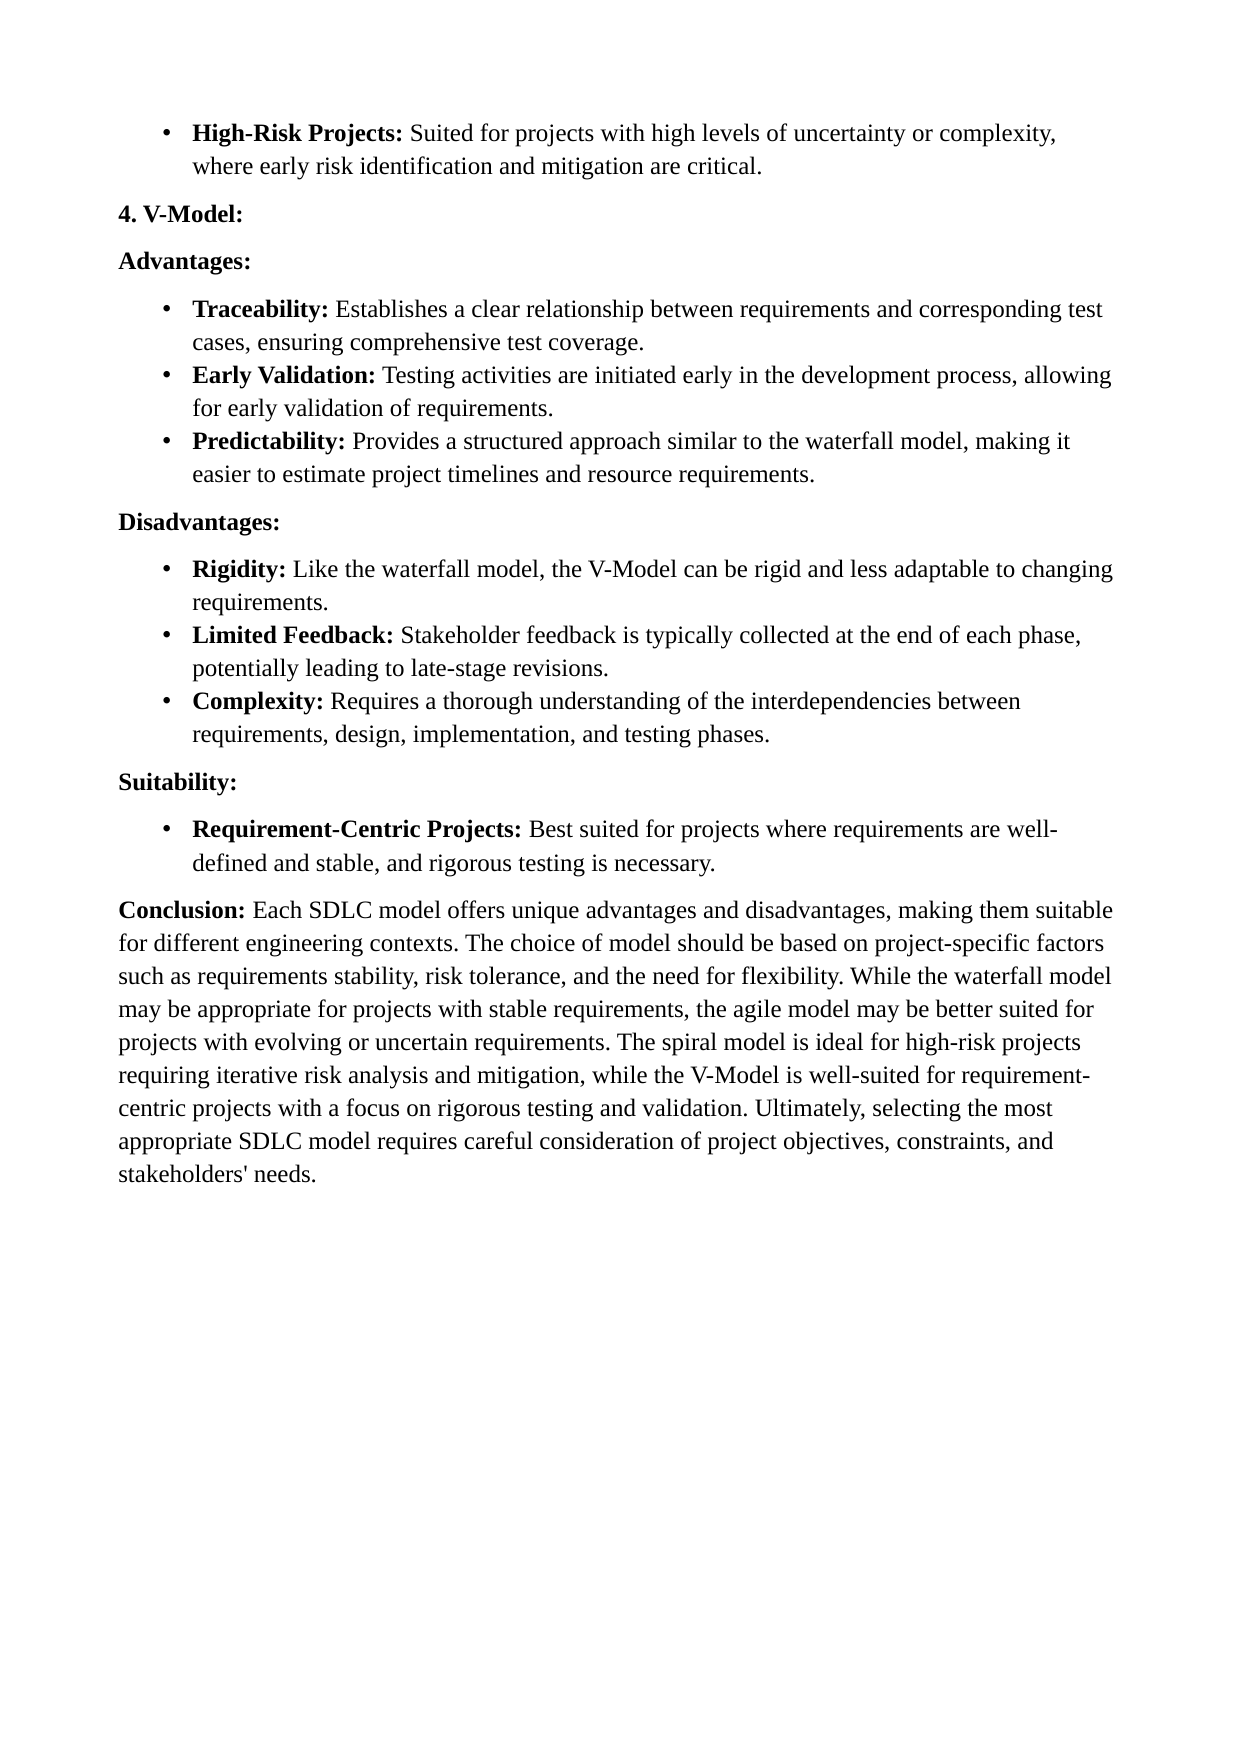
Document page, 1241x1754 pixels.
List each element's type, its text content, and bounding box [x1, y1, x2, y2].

list Traceability: Establishes a clear relationship between requirements and corresponding test cases, ensuring comprehensive test coverage. [162, 294, 1122, 356]
list Predictability: Provides a structured approach similar to the waterfall model, making it easier to estimate project timelines and resource requirements. [162, 426, 1122, 488]
list High-Risk Projects: Suited for projects with high levels of uncertainty or complexity, where early risk identification and mitigation are critical. [162, 118, 1122, 180]
text Suitability: [118, 767, 1122, 796]
list Complexity: Requires a thorough understanding of the interdependencies between requirements, design, implementation, and testing phases. [162, 686, 1122, 748]
text Conclusion: Each SDLC model offers unique advantages and disadvantages, making them suitable for different engineering contexts. The choice of model should be based on project-specific factors such as requirements stability, risk tolerance, and the need for flexibility. While the waterfall model may be appropriate for projects with stable requirements, the agile model may be better suited for projects with evolving or uncertain requirements. The spiral model is ideal for high-risk projects requiring iterative risk analysis and mitigation, while the V-Model is well-suited for requirement-centric projects with a focus on rigorous testing and validation. Ultimately, selecting the most appropriate SDLC model requires careful consideration of project objectives, constraints, and stakeholders' needs. [118, 895, 1122, 1188]
text Advantages: [118, 246, 1122, 275]
list Limited Feedback: Stakeholder feedback is typically collected at the end of each phase, potentially leading to late-stage revisions. [162, 620, 1122, 682]
text Disadvantages: [118, 507, 1122, 535]
text 4. V-Model: [118, 199, 1122, 227]
list Early Validation: Testing activities are initiated early in the development process, allowing for early validation of requirements. [162, 360, 1122, 422]
list Rigidity: Like the waterfall model, the V-Model can be rigid and less adaptable to changing requirements. [162, 554, 1122, 616]
list Requirement-Centric Projects: Best suited for projects where requirements are well-defined and stable, and rigorous testing is necessary. [162, 814, 1122, 876]
